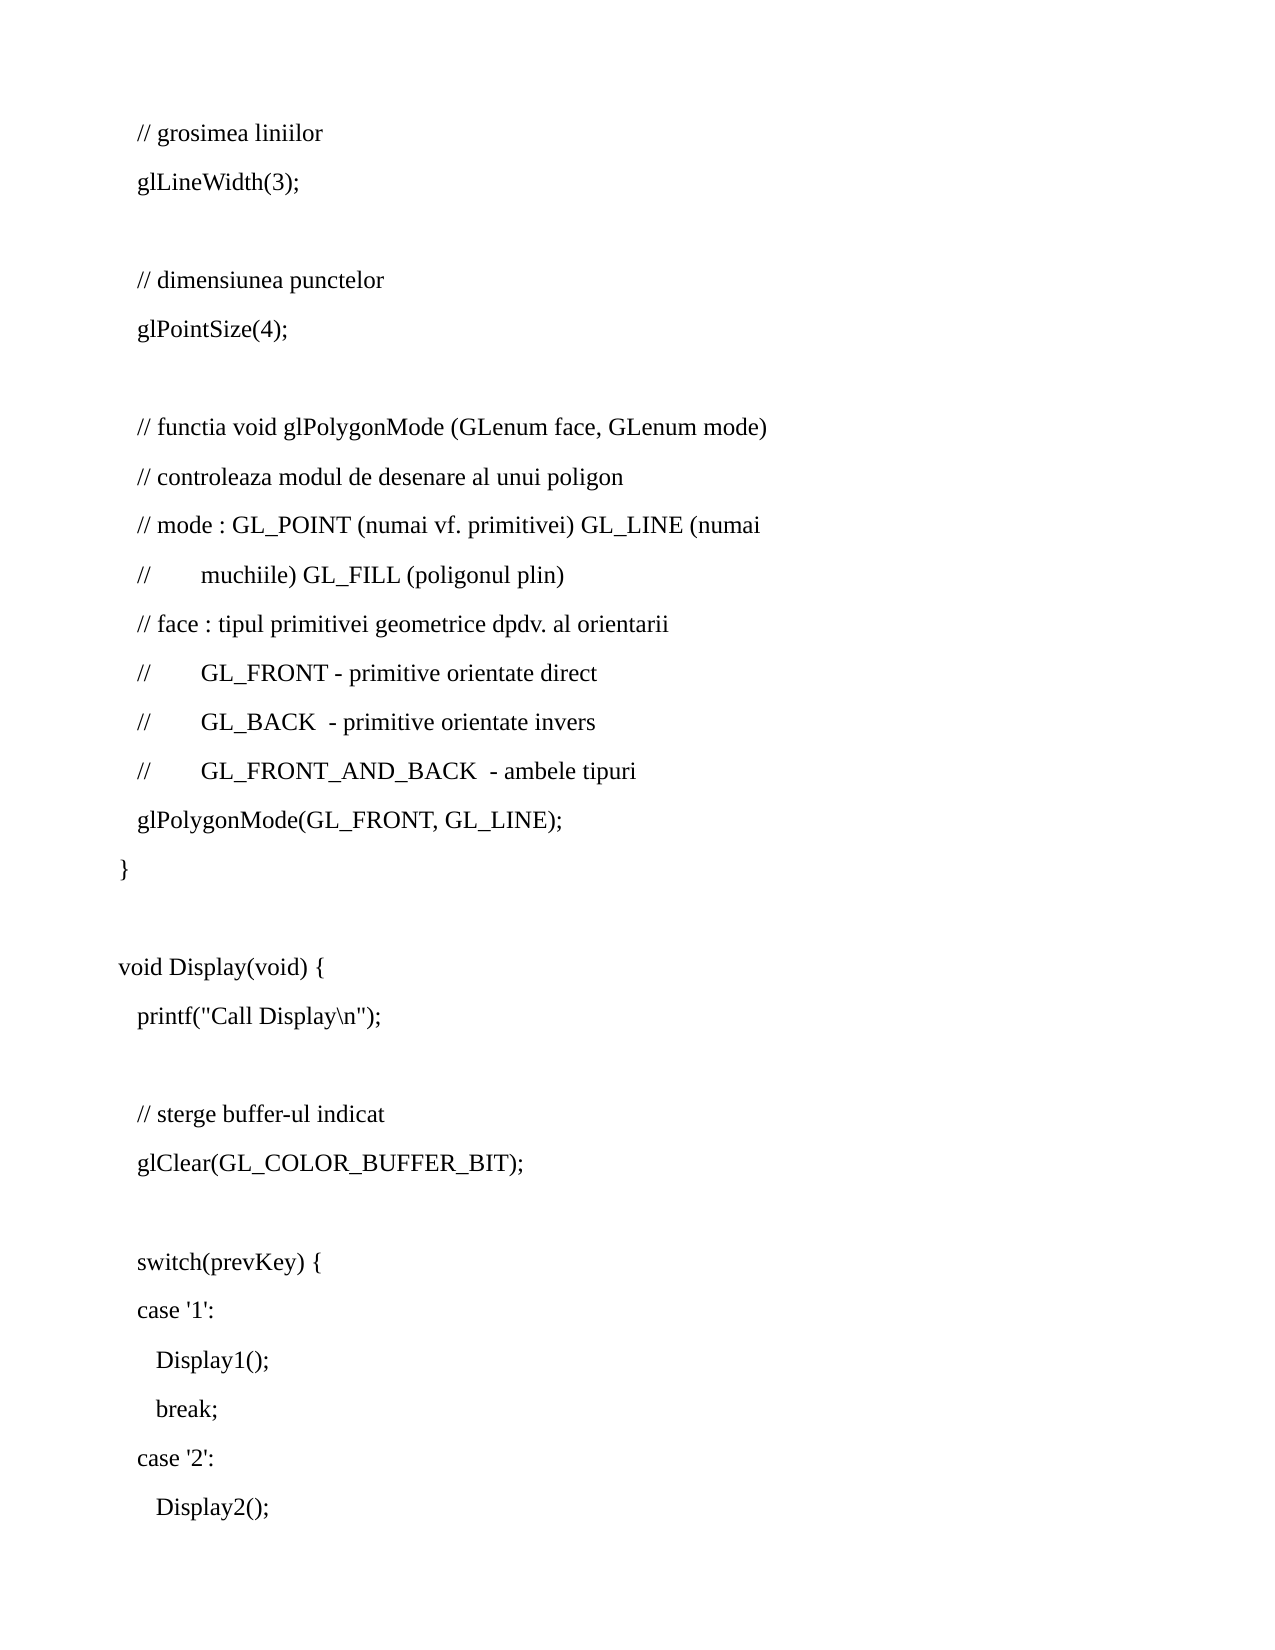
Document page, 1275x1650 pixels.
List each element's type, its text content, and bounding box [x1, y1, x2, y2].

text // GL_FRONT_AND_BACK - ambele tipuri [118, 756, 1157, 785]
text printf("Call Display\n"); [118, 1001, 1157, 1030]
text glPolygonMode(GL_FRONT, GL_LINE); [118, 805, 1157, 834]
text // grosimea liniilor [118, 118, 1157, 147]
text // GL_FRONT - primitive orientate direct [118, 658, 1157, 687]
text switch(prevKey) { [118, 1247, 1157, 1275]
text // mode : GL_POINT (numai vf. primitivei) GL_LINE (numai [118, 511, 1157, 539]
text glPointSize(4); [118, 314, 1157, 343]
text // controleaza modul de desenare al unui poligon [118, 462, 1157, 490]
text break; [118, 1394, 1157, 1422]
text // sterge buffer-ul indicat [118, 1099, 1157, 1128]
text case '2': [118, 1443, 1157, 1472]
text // face : tipul primitivei geometrice dpdv. al orientarii [118, 609, 1157, 637]
text // dimensiunea punctelor [118, 265, 1157, 294]
text } [118, 854, 1157, 883]
text glClear(GL_COLOR_BUFFER_BIT); [118, 1148, 1157, 1177]
text void Display(void) { [118, 952, 1157, 981]
text glLineWidth(3); [118, 167, 1157, 196]
text Display1(); [118, 1345, 1157, 1373]
text // muchiile) GL_FILL (poligonul plin) [118, 560, 1157, 588]
text Display2(); [118, 1492, 1157, 1521]
text // functia void glPolygonMode (GLenum face, GLenum mode) [118, 412, 1157, 441]
text case '1': [118, 1296, 1157, 1324]
text // GL_BACK - primitive orientate invers [118, 707, 1157, 736]
